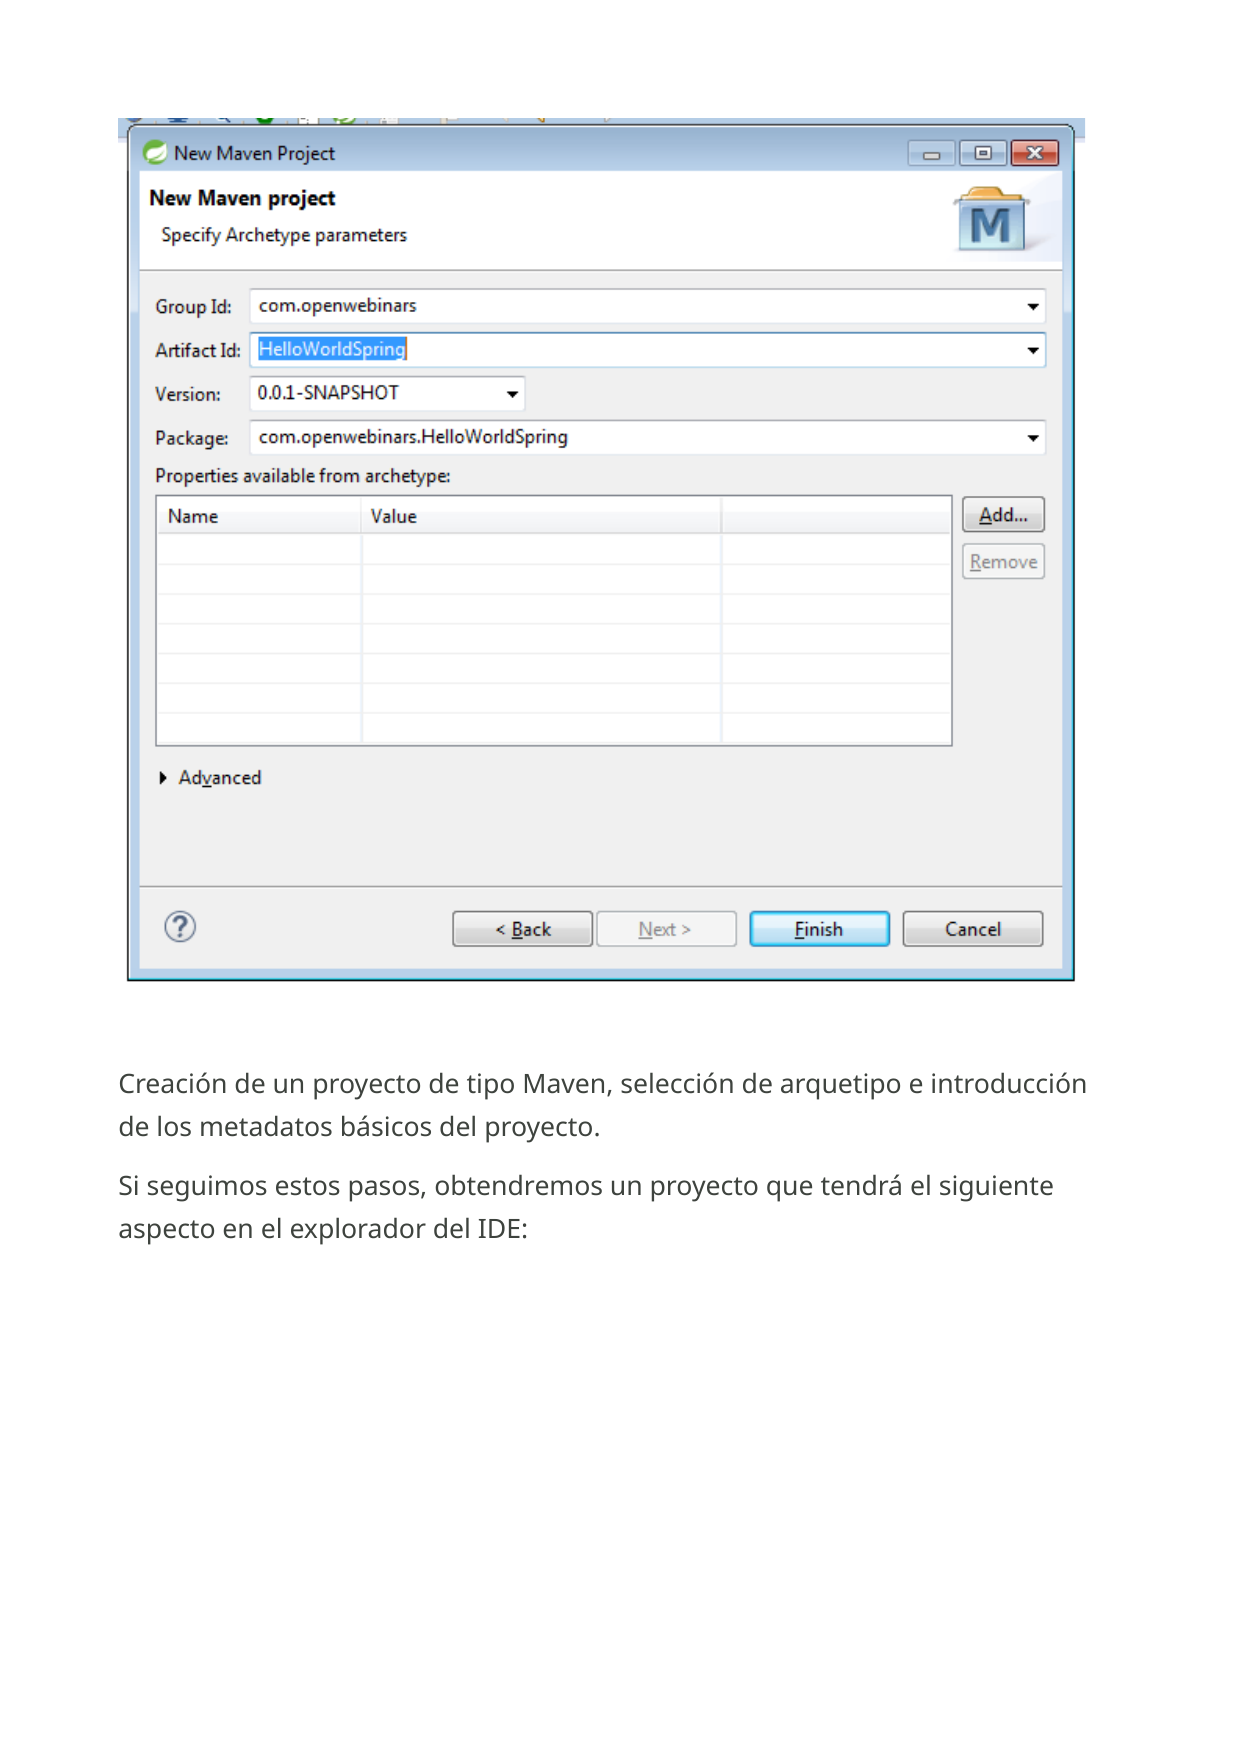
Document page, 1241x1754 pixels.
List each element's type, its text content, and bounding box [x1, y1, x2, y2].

picture [118, 118, 1086, 994]
text Si seguimos estos pasos, obtendremos un proyecto que tendrá el siguiente aspecto en el explorador del IDE: [118, 1167, 1122, 1246]
text Creación de un proyecto de tipo Maven, selección de arquetipo e introducción de los metadatos básicos del proyecto. [118, 1064, 1122, 1144]
